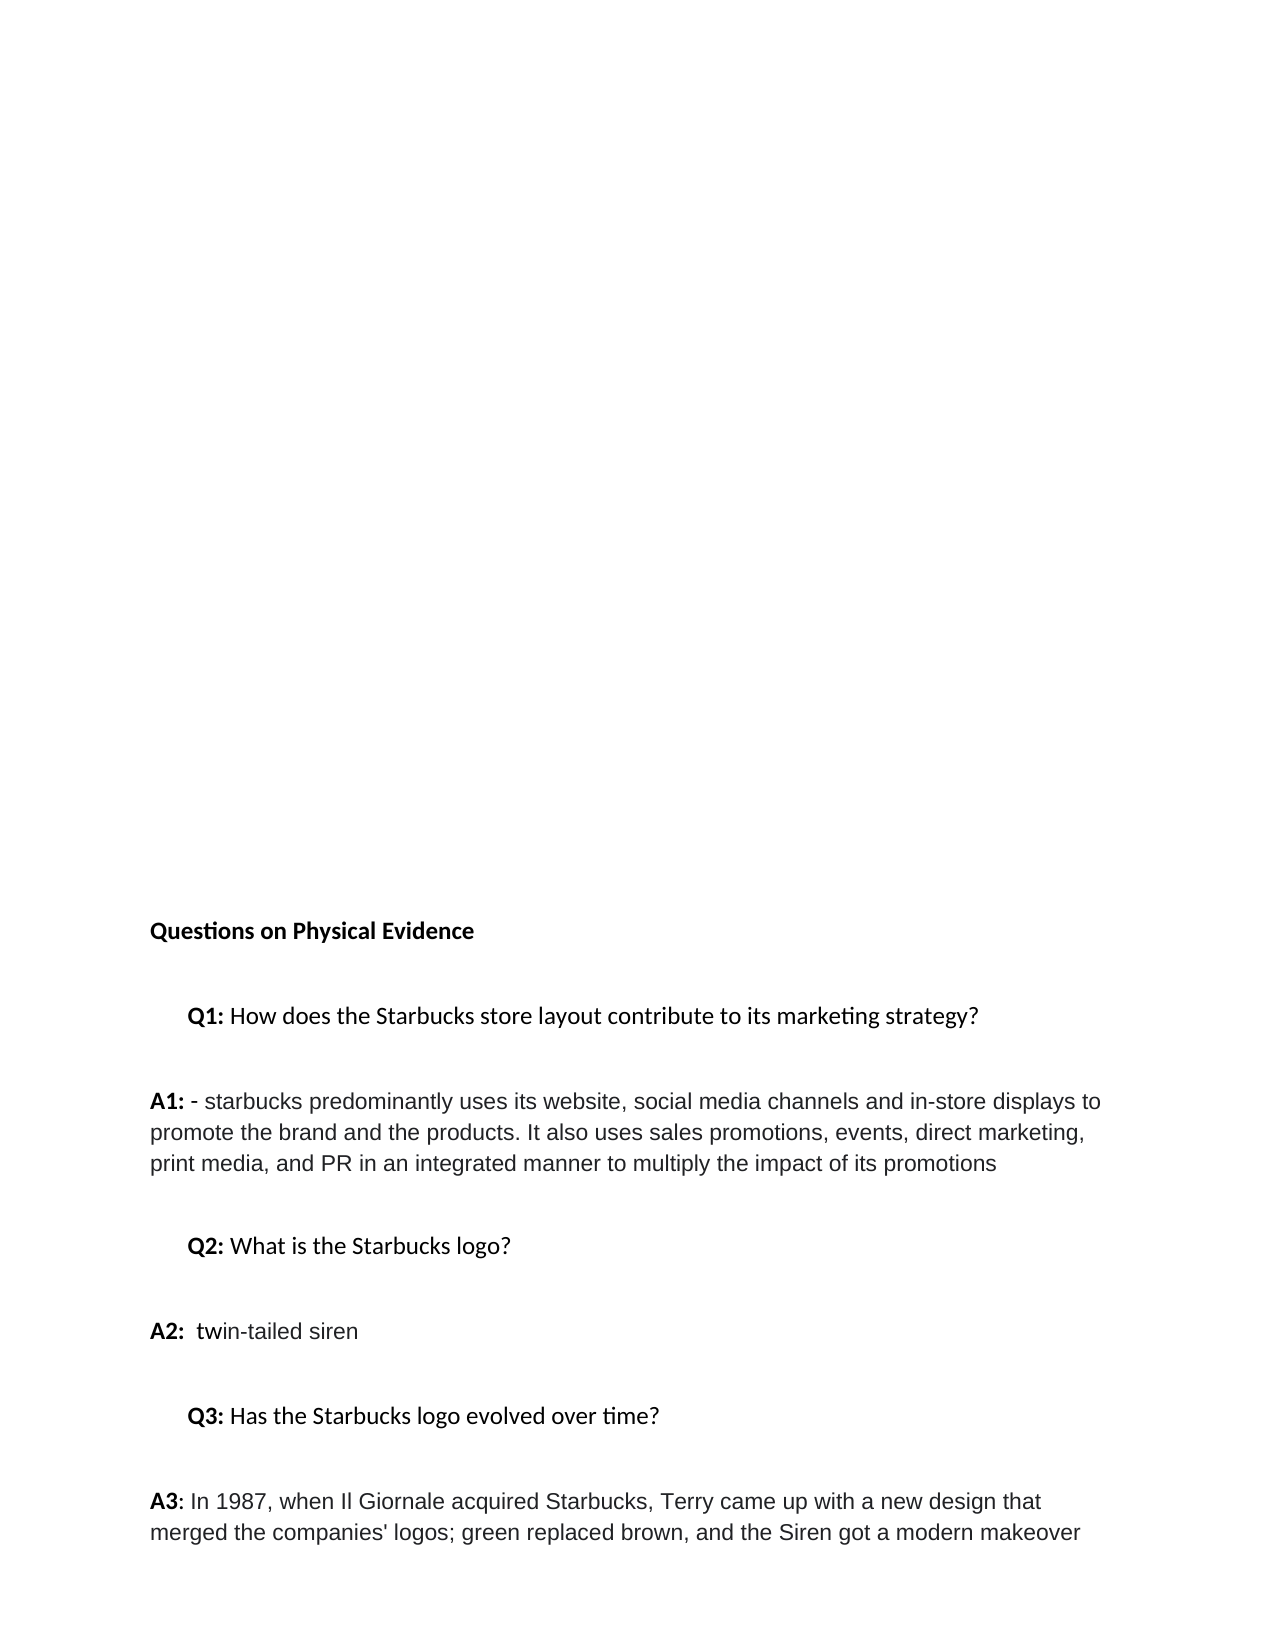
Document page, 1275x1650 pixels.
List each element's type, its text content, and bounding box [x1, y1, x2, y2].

text Q2: What is the Starbucks logo? [187, 1230, 1125, 1260]
text A3: In 1987, when Il Giornale acquired Starbucks, Terry came up with a new design that merged the companies' logos; green replaced brown, and the Siren got a modern makeover [150, 1485, 1125, 1546]
text Q3: Has the Starbucks logo evolved over time? [187, 1400, 1125, 1430]
text Q1: How does the Starbucks store layout contribute to its marketing strategy? [187, 1000, 1125, 1031]
text A1: - starbucks predominantly uses its website, social media channels and in-store displays to promote the brand and the products. It also uses sales promotions, events, direct marketing, print media, and PR in an integrated manner to multiply the impact of its promotions [150, 1085, 1125, 1176]
text A2: twin-tailed siren [150, 1315, 1125, 1345]
text Questions on Physical Evidence [150, 915, 1125, 946]
